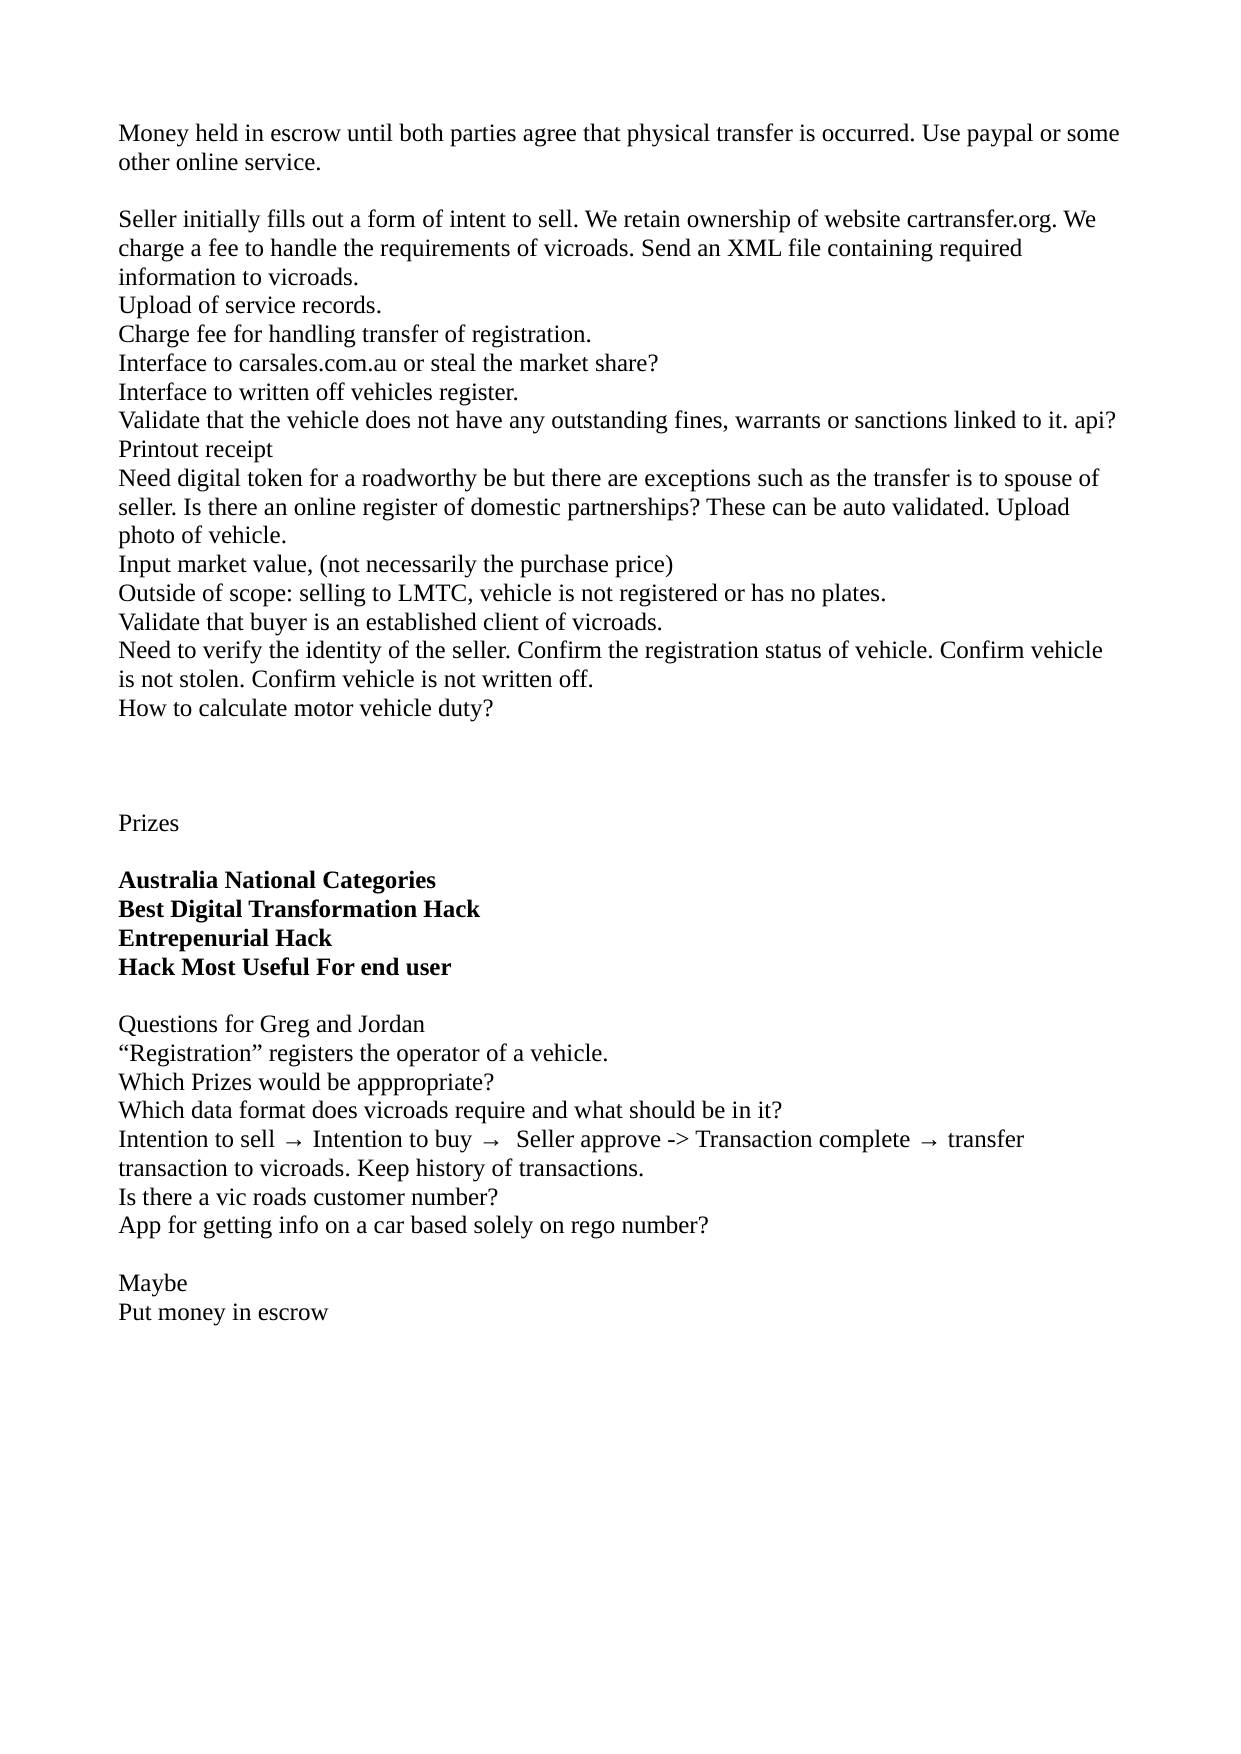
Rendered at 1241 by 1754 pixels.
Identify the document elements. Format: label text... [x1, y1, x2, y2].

text Put money in escrow [118, 1297, 1122, 1326]
text Questions for Greg and Jordan [118, 1009, 1122, 1038]
text Validate that the vehicle does not have any outstanding fines, warrants or sanctions linked to it. api? [118, 406, 1122, 434]
text Maybe [118, 1268, 1122, 1297]
text Need to verify the identity of the seller. Confirm the registration status of vehicle. Confirm vehicle is not stolen. Confirm vehicle is not written off. [118, 636, 1122, 693]
text Printout receipt [118, 434, 1122, 463]
text Which Prizes would be apppropriate? [118, 1067, 1122, 1096]
text Which data format does vicroads require and what should be in it? [118, 1096, 1122, 1124]
text Intention to sell → Intention to buy → Seller approve -> Transaction complete → transfer transaction to vicroads. Keep history of transactions. [118, 1124, 1122, 1182]
text Best Digital Transformation Hack [118, 894, 1122, 923]
text App for getting info on a car based solely on rego number? [118, 1211, 1122, 1239]
text Hack Most Useful For end user [118, 952, 1122, 981]
text Is there a vic roads customer number? [118, 1182, 1122, 1211]
text Input market value, (not necessarily the purchase price) [118, 549, 1122, 578]
text Money held in escrow until both parties agree that physical transfer is occurred. Use paypal or some other online service. [118, 118, 1122, 176]
text Validate that buyer is an established client of vicroads. [118, 607, 1122, 636]
text Entrepenurial Hack [118, 923, 1122, 952]
text Prizes [118, 808, 1122, 837]
text Interface to written off vehicles register. [118, 377, 1122, 406]
text Outside of scope: selling to LMTC, vehicle is not registered or has no plates. [118, 578, 1122, 607]
text Australia National Categories [118, 866, 1122, 894]
text Charge fee for handling transfer of registration. [118, 319, 1122, 348]
text How to calculate motor vehicle duty? [118, 693, 1122, 722]
text Interface to carsales.com.au or steal the market share? [118, 348, 1122, 377]
text Upload of service records. [118, 291, 1122, 319]
text Need digital token for a roadworthy be but there are exceptions such as the transfer is to spouse of seller. Is there an online register of domestic partnerships? These can be auto validated. Upload photo of vehicle. [118, 463, 1122, 549]
text Seller initially fills out a form of intent to sell. We retain ownership of website cartransfer.org. We charge a fee to handle the requirements of vicroads. Send an XML file containing required information to vicroads. [118, 204, 1122, 291]
text “Registration” registers the operator of a vehicle. [118, 1038, 1122, 1067]
